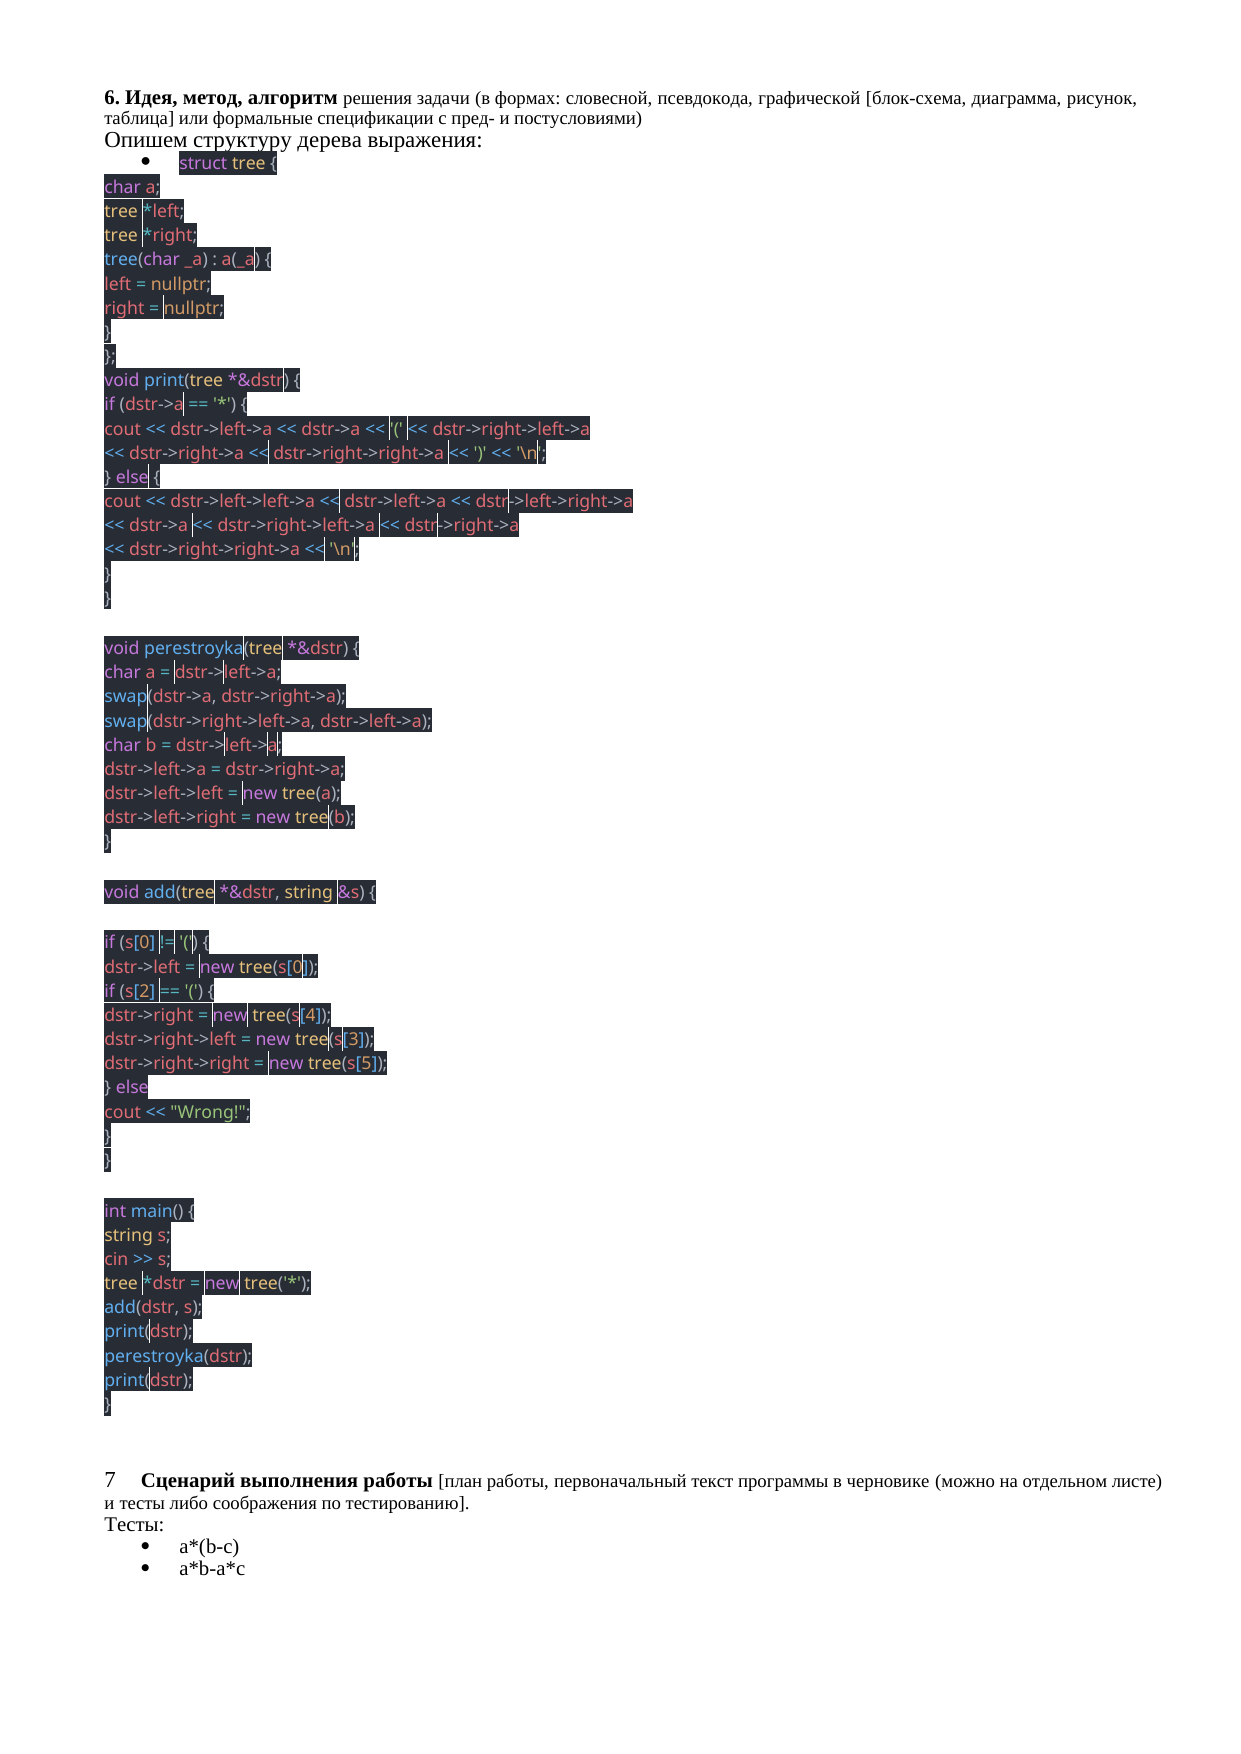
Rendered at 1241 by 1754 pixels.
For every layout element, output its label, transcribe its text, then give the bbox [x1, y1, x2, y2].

text Опишем структуру дерева выражения: [104, 128, 1148, 152]
text } [104, 1147, 1173, 1172]
text } [104, 1123, 1173, 1147]
text dstr->left->right = new tree(b); [104, 805, 1173, 829]
list struct tree { [142, 152, 1173, 174]
text add(dstr, s); [104, 1295, 1173, 1319]
text tree *dstr = new tree('*'); [104, 1271, 1173, 1295]
text print(dstr); [104, 1367, 1173, 1391]
text void perestroyka(tree *&dstr) { [104, 636, 1173, 660]
text cout << "Wrong!"; [104, 1099, 1173, 1123]
text swap(dstr->a, dstr->right->a); [104, 684, 1173, 708]
text perestroyka(dstr); [104, 1343, 1173, 1367]
text } [104, 319, 1173, 343]
text if (dstr->a == '*') { [104, 392, 1173, 416]
text cin >> s; [104, 1246, 1173, 1271]
list Сценарий выполнения работы [план работы, первоначальный текст программы в черновике (можно на отдельном листе) и тесты либо соображения по тестированию]. [104, 1468, 1173, 1514]
text dstr->right = new tree(s[4]); [104, 1002, 1173, 1027]
text << dstr->a << dstr->right->left->a << dstr->right->a [104, 513, 1173, 537]
text if (s[2] == '(') { [104, 978, 1173, 1002]
text print(dstr); [104, 1319, 1173, 1343]
text dstr->left->a = dstr->right->a; [104, 756, 1173, 781]
text void add(tree *&dstr, string &s) { [104, 879, 1173, 904]
text tree *right; [104, 223, 1173, 247]
text right = nullptr; [104, 295, 1173, 319]
list a*b-a*c [142, 1558, 1173, 1580]
text void print(tree *&dstr) { [104, 368, 1173, 392]
text char b = dstr->left->a; [104, 732, 1173, 756]
text dstr->left->left = new tree(a); [104, 781, 1173, 805]
text if (s[0] != '(') { [104, 930, 1173, 954]
text dstr->right->left = new tree(s[3]); [104, 1027, 1173, 1051]
text dstr->left = new tree(s[0]); [104, 954, 1173, 978]
list a*(b-c) [142, 1536, 1173, 1558]
text } [104, 561, 1173, 585]
text << dstr->right->a << dstr->right->right->a << ')' << '\n'; [104, 440, 1173, 464]
text int main() { [104, 1198, 1173, 1222]
text cout << dstr->left->a << dstr->a << '(' << dstr->right->left->a [104, 416, 1173, 440]
text swap(dstr->right->left->a, dstr->left->a); [104, 708, 1173, 732]
text } [104, 1391, 1173, 1416]
text dstr->right->right = new tree(s[5]); [104, 1051, 1173, 1075]
text cout << dstr->left->left->a << dstr->left->a << dstr->left->right->a [104, 488, 1173, 513]
text char a; [104, 174, 1173, 198]
text tree(char _a) : a(_a) { [104, 247, 1173, 271]
text } [104, 829, 1173, 853]
text } else { [104, 464, 1173, 488]
text char a = dstr->left->a; [104, 660, 1173, 684]
text } else [104, 1075, 1173, 1099]
text string s; [104, 1222, 1173, 1246]
text } [104, 585, 1173, 609]
text 6. Идея, метод, алгоритм решения задачи (в формах: словесной, псевдокода, графической [блок-схема, диаграмма, рисунок, таблица] или формальные спецификации с пред- и постусловиями) [104, 87, 1148, 128]
text << dstr->right->right->a << '\n'; [104, 537, 1173, 561]
text tree *left; [104, 198, 1173, 223]
text left = nullptr; [104, 271, 1173, 295]
text Тесты: [104, 1514, 1148, 1536]
text }; [104, 343, 1173, 368]
